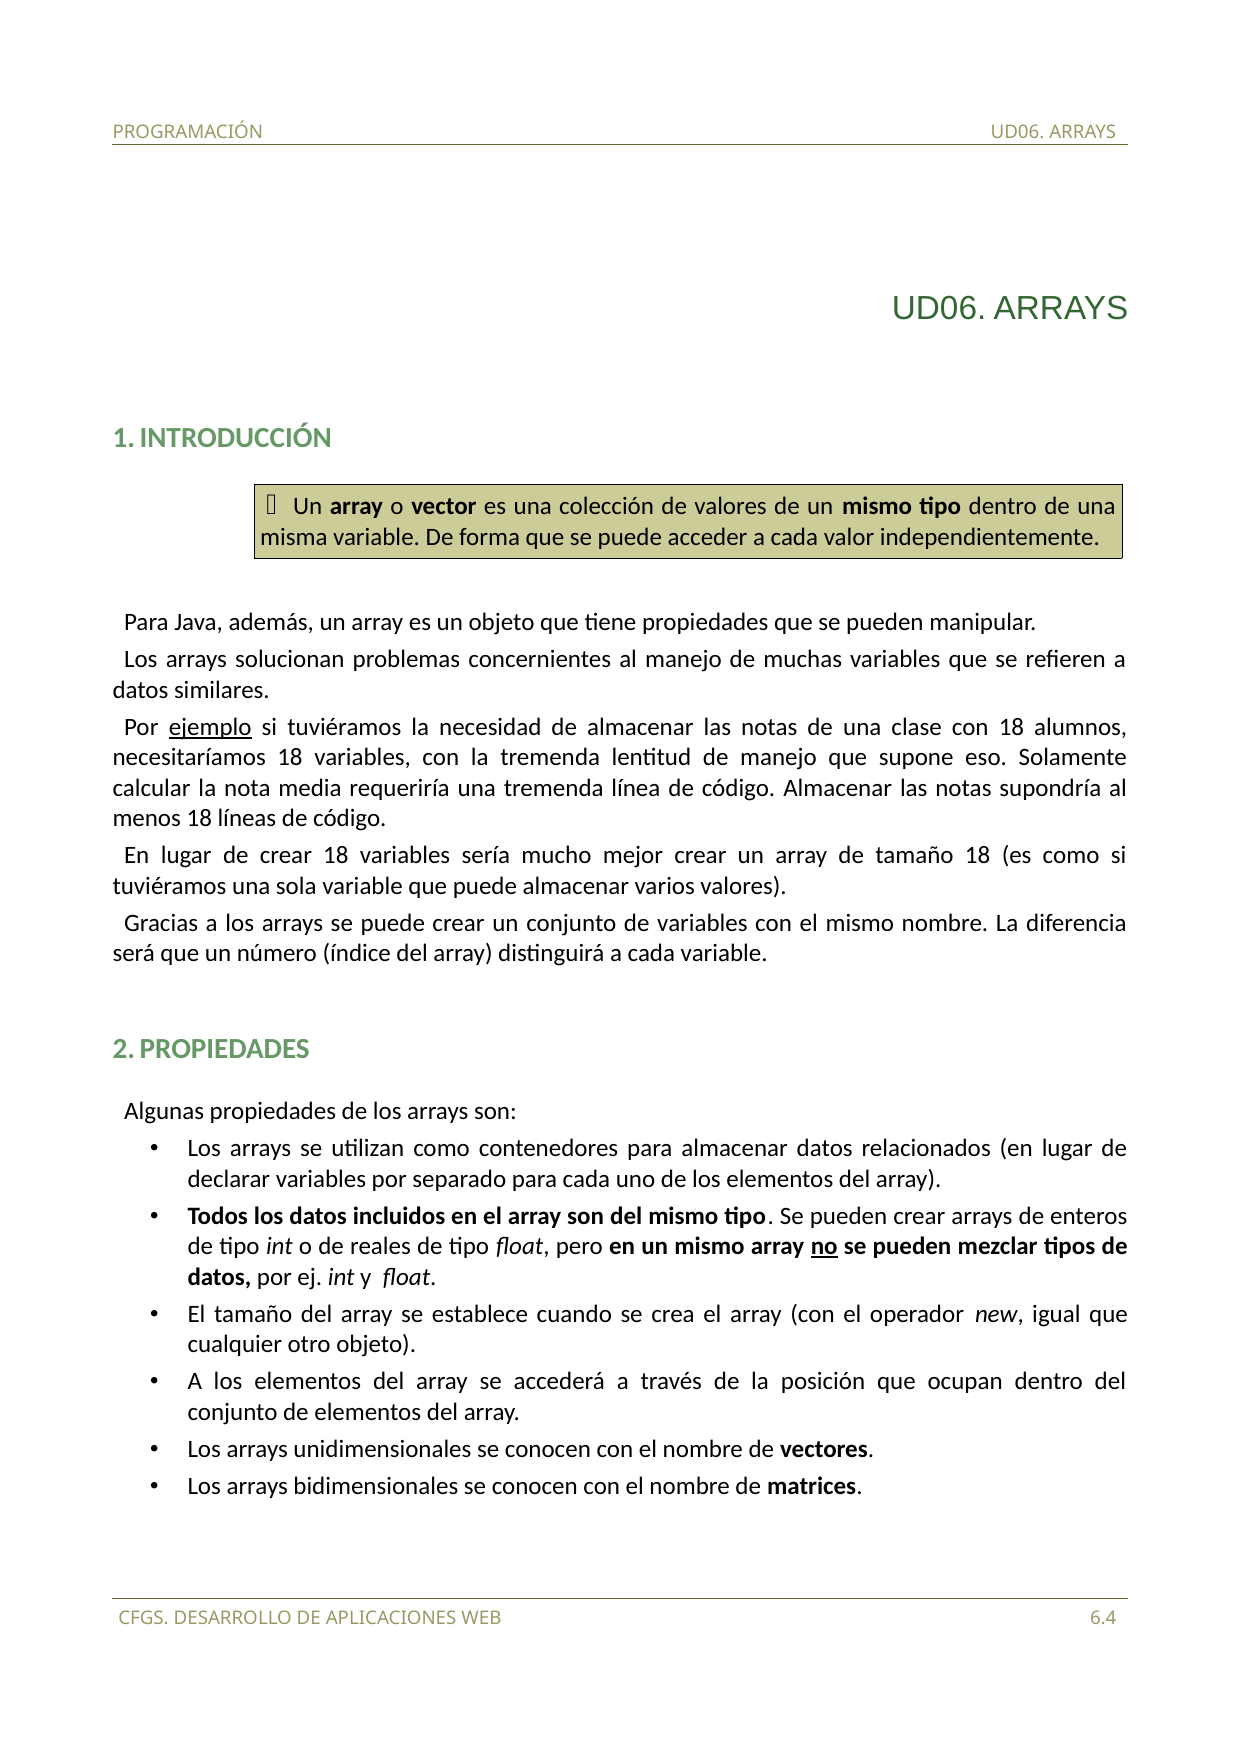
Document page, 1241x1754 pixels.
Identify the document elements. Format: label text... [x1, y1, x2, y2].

text Los arrays solucionan problemas concernientes al manejo de muchas variables que se refieren a datos similares. [112, 643, 1128, 704]
text  Un array o vector es una colección de valores de un mismo tipo dentro de una misma variable. De forma que se puede acceder a cada valor independientemente. [255, 485, 1122, 558]
list Todos los datos incluidos en el array son del mismo tipo. Se pueden crear arrays de enteros de tipo int o de reales de tipo float, pero en un mismo array no se pueden mezclar tipos de datos, por ej. int y float. [150, 1200, 1128, 1291]
text En lugar de crear 18 variables sería mucho mejor crear un array de tamaño 18 (es como si tuviéramos una sola variable que puede almacenar varios valores). [112, 839, 1128, 900]
text Gracias a los arrays se puede crear un conjunto de variables con el mismo nombre. La diferencia será que un número (índice del array) distinguirá a cada variable. [112, 907, 1128, 968]
text Para Java, además, un array es un objeto que tiene propiedades que se pueden manipular. [112, 606, 1128, 637]
subtitle Propiedades [112, 1030, 1128, 1065]
text Por ejemplo si tuviéramos la necesidad de almacenar las notas de una clase con 18 alumnos, necesitaríamos 18 variables, con la tremenda lentitud de manejo que supone eso. Solamente calcular la nota media requeriría una tremenda línea de código. Almacenar las notas supondría al menos 18 líneas de código. [112, 711, 1128, 833]
list A los elementos del array se accederá a través de la posición que ocupan dentro del conjunto de elementos del array. [150, 1365, 1128, 1426]
text Algunas propiedades de los arrays son: [112, 1095, 1128, 1126]
list Los arrays unidimensionales se conocen con el nombre de vectores. [150, 1433, 1128, 1463]
text UD06. arrays [112, 288, 1128, 327]
list Los arrays bidimensionales se conocen con el nombre de matrices. [150, 1470, 1128, 1500]
list El tamaño del array se establece cuando se crea el array (con el operador new, igual que cualquier otro objeto). [150, 1298, 1128, 1359]
subtitle Introducción [112, 419, 1128, 454]
list Los arrays se utilizan como contenedores para almacenar datos relacionados (en lugar de declarar variables por separado para cada uno de los elementos del array). [150, 1132, 1128, 1193]
